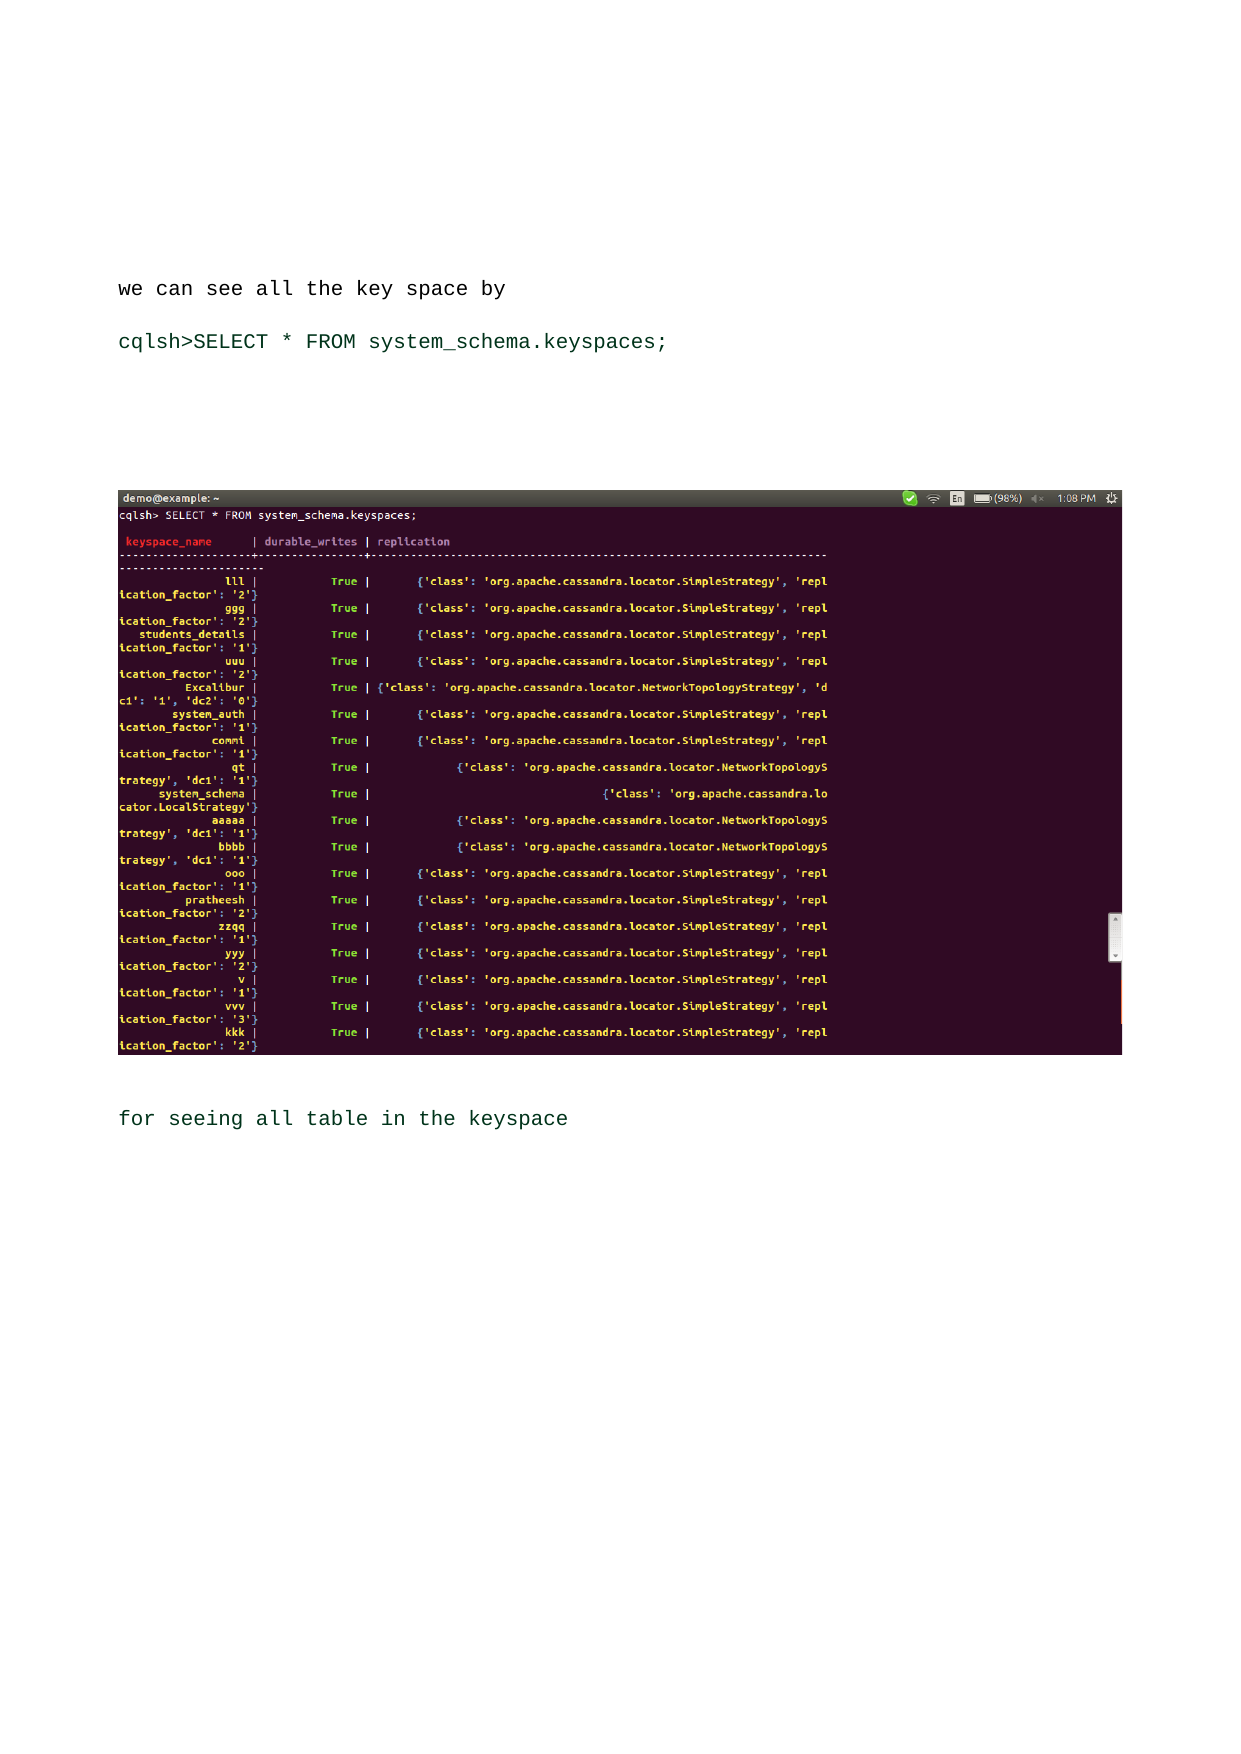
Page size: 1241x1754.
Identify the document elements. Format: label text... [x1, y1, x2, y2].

text cqlsh>SELECT * FROM system_schema.keyspaces; [118, 331, 1122, 354]
text for seeing all table in the keyspace [118, 1107, 1122, 1131]
picture [118, 490, 1123, 1055]
text we can see all the key space by [118, 277, 1122, 301]
